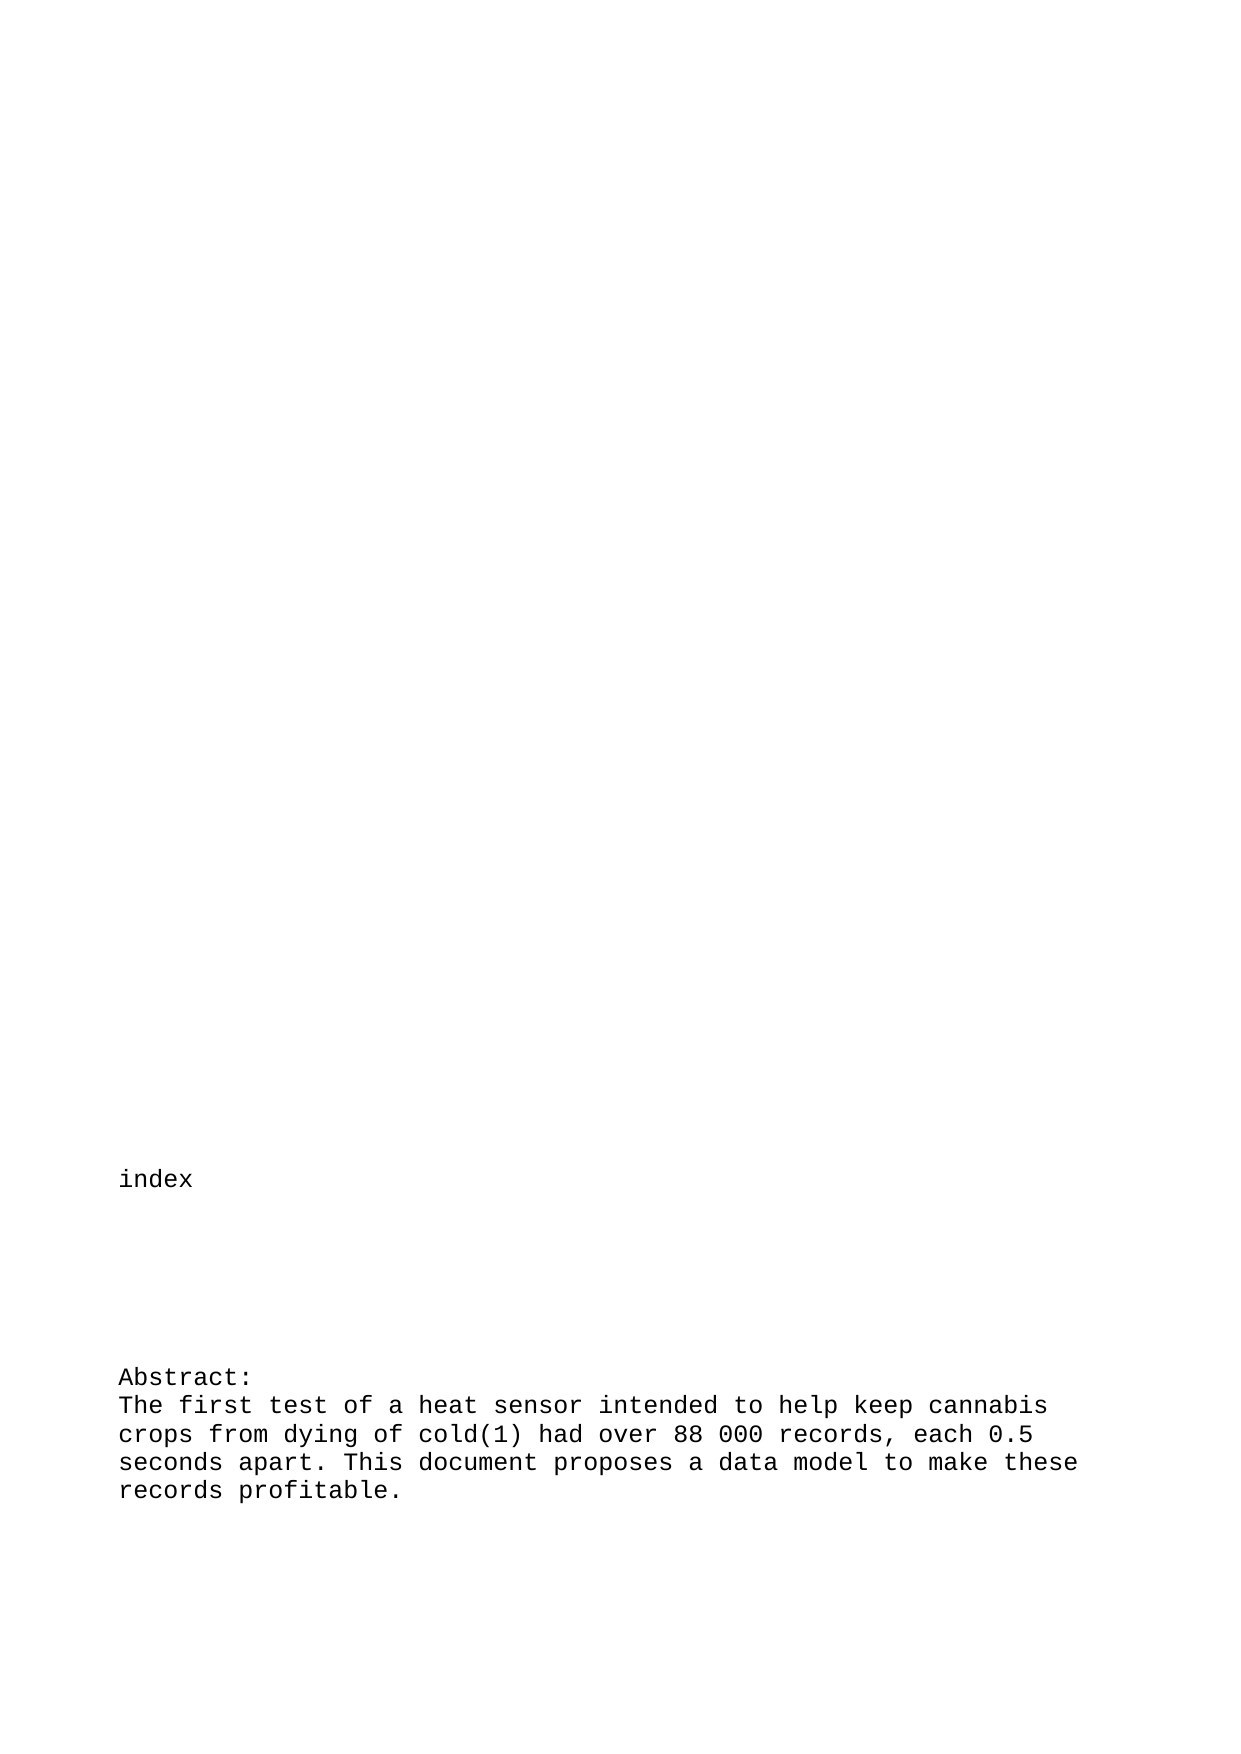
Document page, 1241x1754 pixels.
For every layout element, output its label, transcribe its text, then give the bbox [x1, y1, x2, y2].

text index [118, 1166, 1122, 1195]
text The first test of a heat sensor intended to help keep cannabis crops from dying of cold(1) had over 88 000 records, each 0.5 seconds apart. This document proposes a data model to make these records profitable. [118, 1393, 1122, 1506]
text Abstract: [118, 1365, 1122, 1393]
